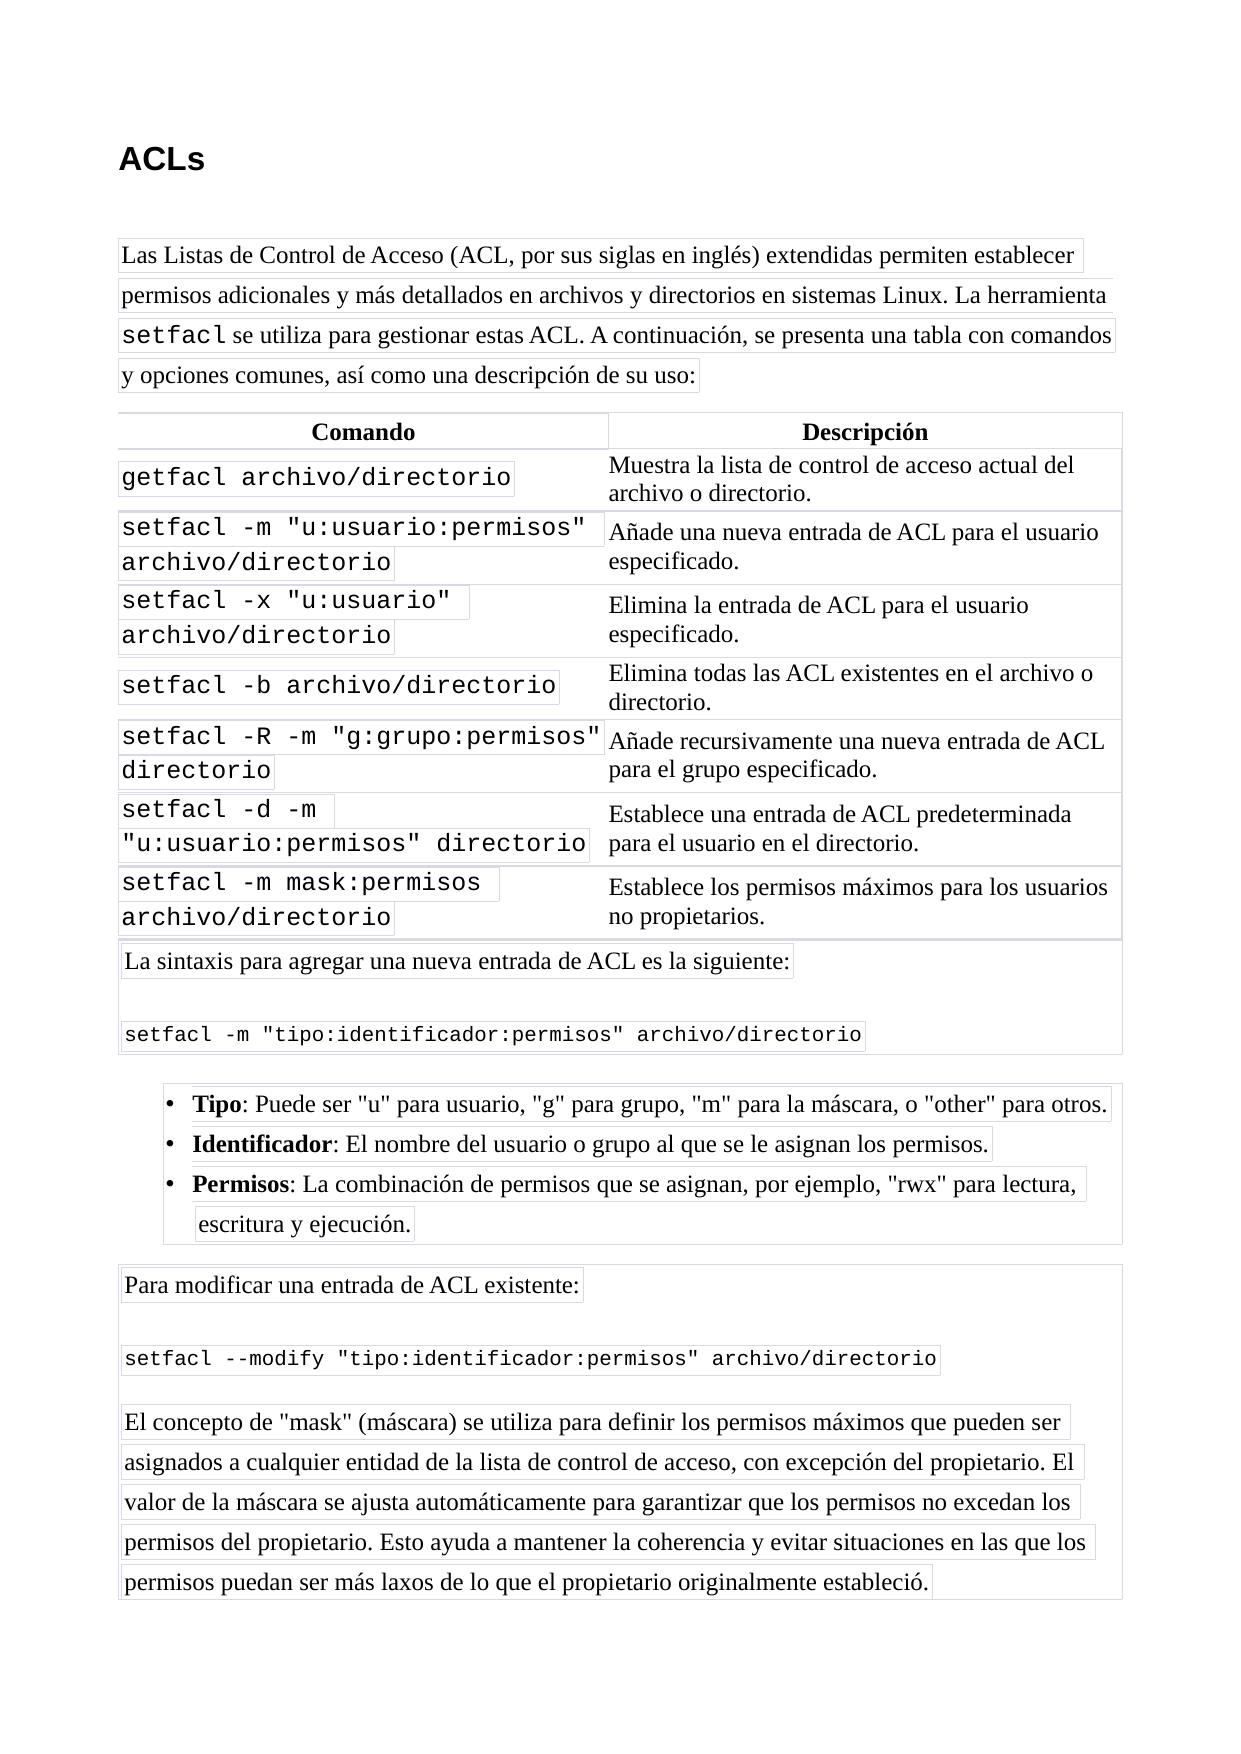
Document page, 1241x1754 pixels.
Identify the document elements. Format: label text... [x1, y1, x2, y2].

table_cell Establece los permisos máximos para los usuarios no propietarios. [608, 867, 1121, 938]
table_cell Añade recursivamente una nueva entrada de ACL para el grupo especificado. [608, 720, 1121, 792]
table_cell Muestra la lista de control de acceso actual del archivo o directorio. [608, 449, 1121, 510]
table_cell setfacl -x "u:usuario" archivo/directorio [118, 585, 608, 657]
table_cell Establece una entrada de ACL predeterminada para el usuario en el directorio. [608, 793, 1121, 865]
table_cell setfacl -b archivo/directorio [118, 658, 608, 719]
table_cell getfacl archivo/directorio [118, 450, 608, 510]
table_cell Elimina todas las ACL existentes en el archivo o directorio. [608, 658, 1121, 719]
text setfacl -m "tipo:identificador:permisos" archivo/directorio [119, 1018, 1122, 1054]
subtitle ACLs [118, 139, 1122, 177]
table_cell setfacl -m "u:usuario:permisos" archivo/directorio [118, 512, 608, 583]
table_cell Añade una nueva entrada de ACL para el usuario especificado. [608, 512, 1121, 583]
table_header Descripción [609, 413, 1122, 448]
text El concepto de "mask" (máscara) se utiliza para definir los permisos máximos que pueden ser asignados a cualquier entidad de la lista de control de acceso, con excepción del propietario. El valor de la máscara se ajusta automáticamente para garantizar que los permisos no excedan los permisos del propietario. Esto ayuda a mantener la coherencia y evitar situaciones en las que los permisos puedan ser más laxos de lo que el propietario originalmente estableció. [119, 1401, 1122, 1599]
list Tipo: Puede ser "u" para usuario, "g" para grupo, "m" para la máscara, o "other" para otros. [164, 1084, 1122, 1121]
table_cell setfacl -d -m "u:usuario:permisos" directorio [118, 793, 608, 865]
text Las Listas de Control de Acceso (ACL, por sus siglas en inglés) extendidas permiten establecer permisos adicionales y más detallados en archivos y directorios en sistemas Linux. La herramienta setfacl se utiliza para gestionar estas ACL. A continuación, se presenta una tabla con comandos y opciones comunes, así como una descripción de su uso: [118, 237, 1122, 392]
table_header Comando [118, 414, 608, 448]
text setfacl --modify "tipo:identificador:permisos" archivo/directorio [119, 1342, 1122, 1375]
table_cell setfacl -R -m "g:grupo:permisos" directorio [118, 720, 608, 792]
table_cell setfacl -m mask:permisos archivo/directorio [118, 867, 608, 938]
text La sintaxis para agregar una nueva entrada de ACL es la siguiente: [119, 941, 1122, 978]
list Permisos: La combinación de permisos que se asignan, por ejemplo, "rwx" para lectura, escritura y ejecución. [164, 1163, 1122, 1244]
table_cell Elimina la entrada de ACL para el usuario especificado. [608, 585, 1121, 657]
list Identificador: El nombre del usuario o grupo al que se le asignan los permisos. [164, 1123, 1122, 1161]
text Para modificar una entrada de ACL existente: [119, 1265, 1122, 1302]
